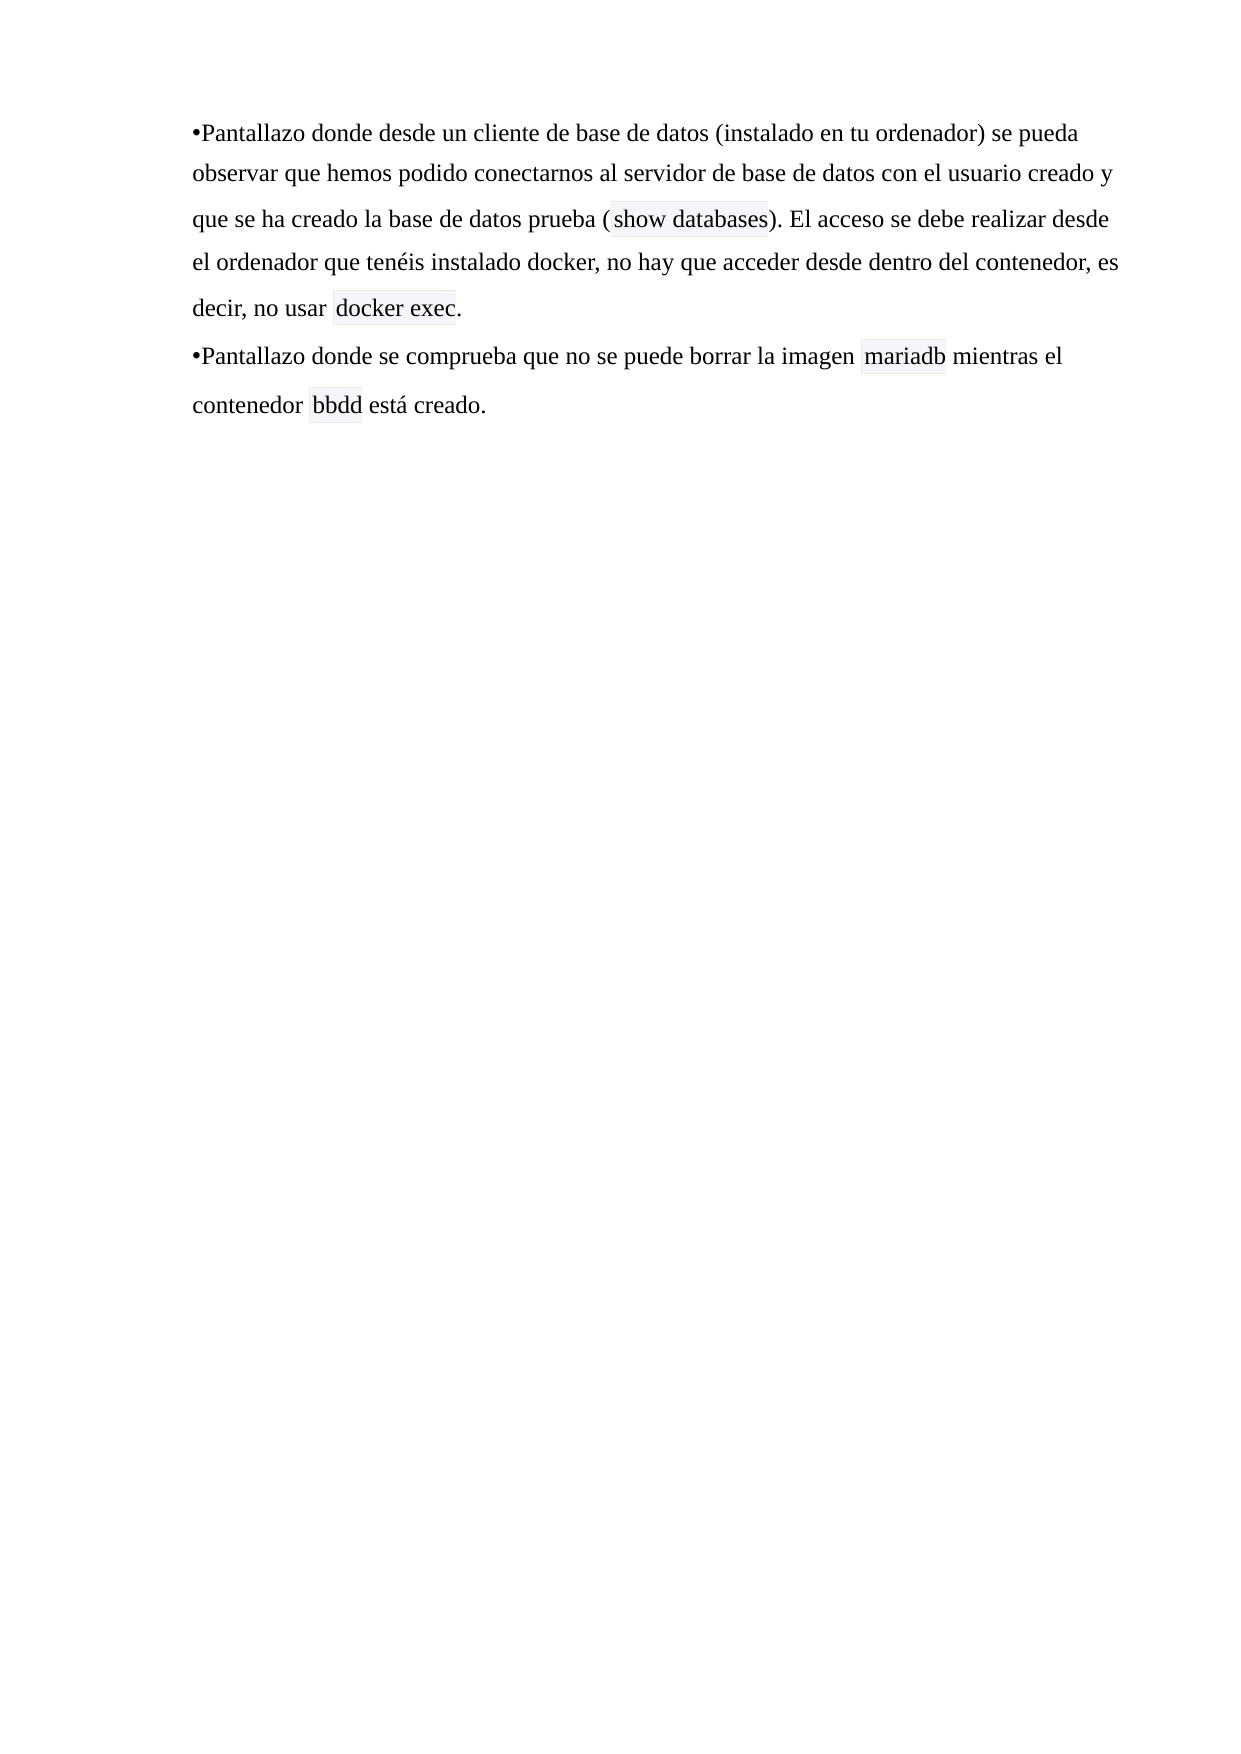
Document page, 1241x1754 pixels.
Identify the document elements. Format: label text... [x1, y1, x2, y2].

list Pantallazo donde desde un cliente de base de datos (instalado en tu ordenador) se pueda observar que hemos podido conectarnos al servidor de base de datos con el usuario creado y que se ha creado la base de datos prueba (show databases). El acceso se debe realizar desde el ordenador que tenéis instalado docker, no hay que acceder desde dentro del contenedor, es decir, no usar docker exec. [118, 118, 1122, 324]
list Pantallazo donde se comprueba que no se puede borrar la imagen mariadb mientras el contenedor bbdd está creado. [118, 338, 1122, 422]
